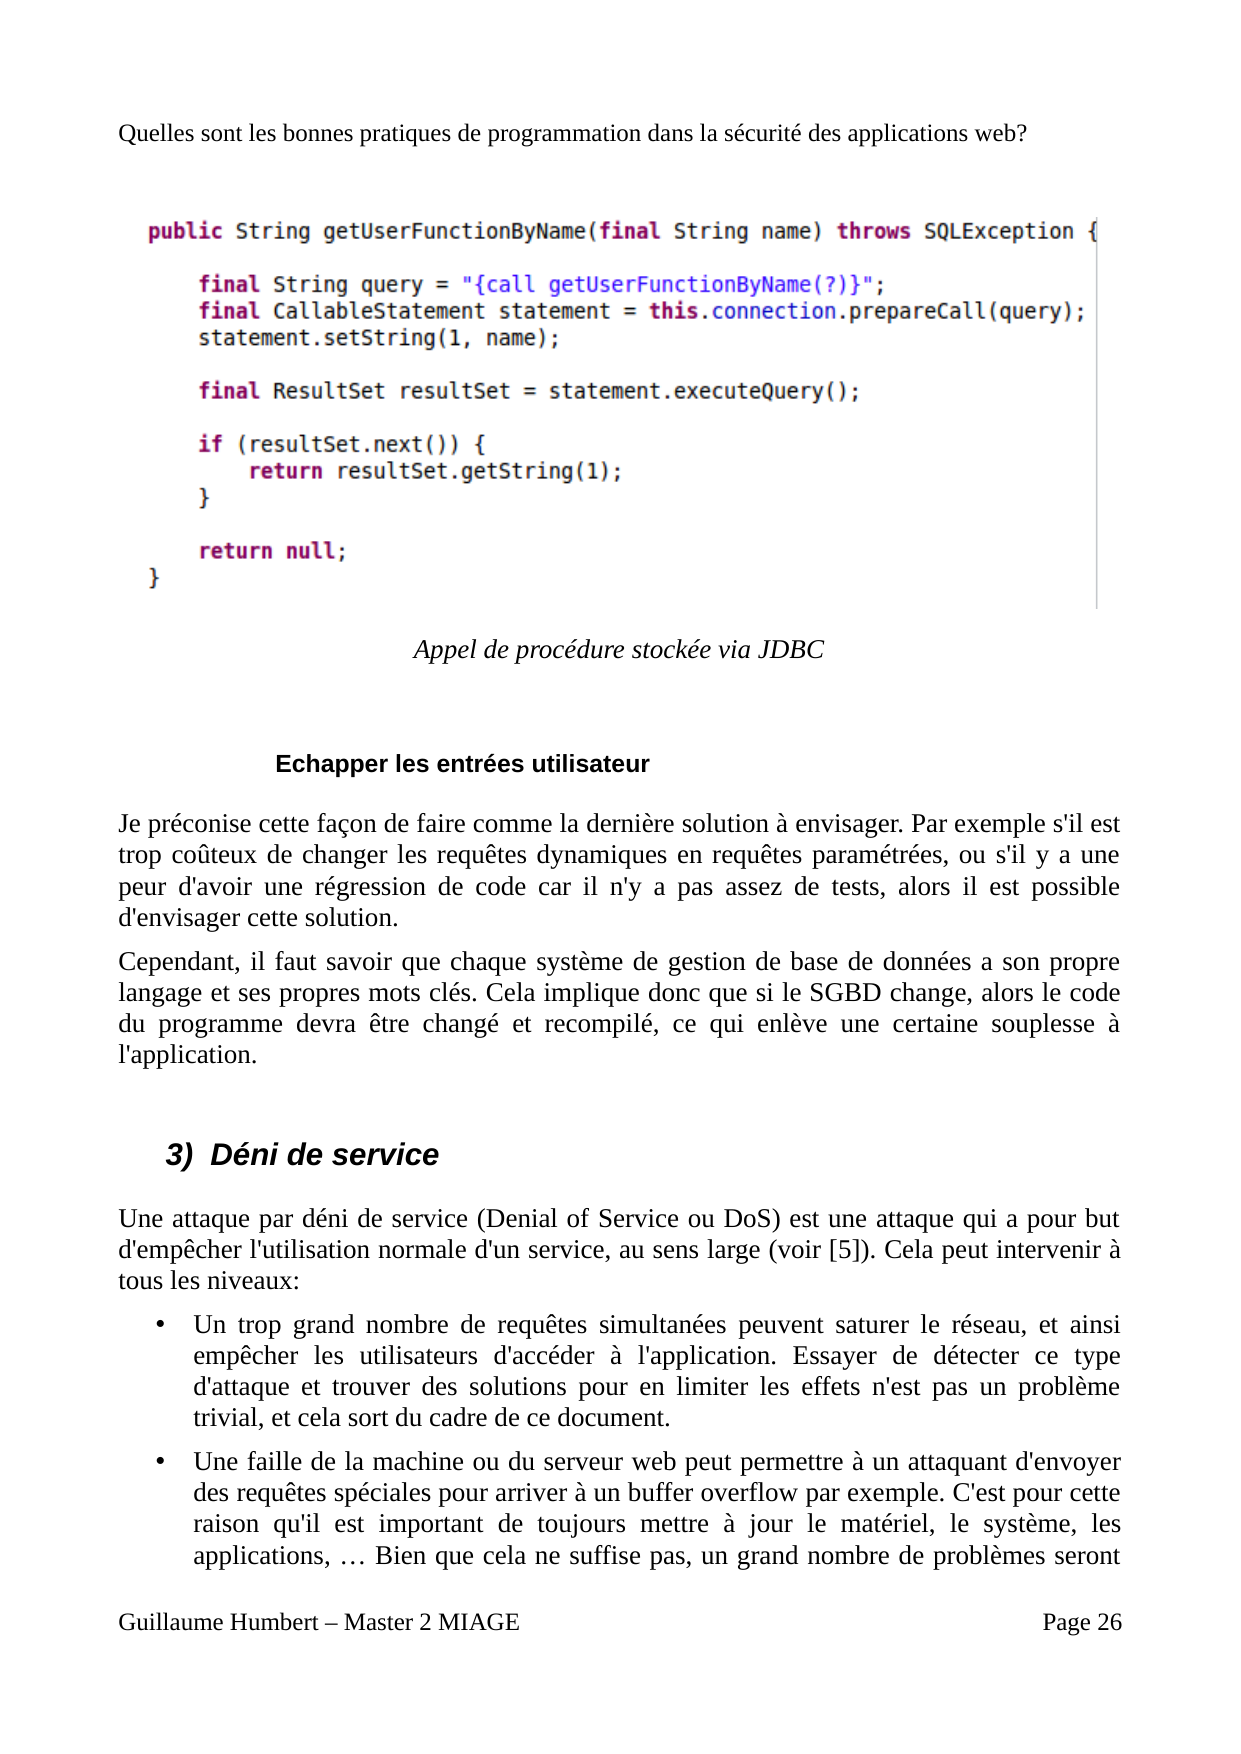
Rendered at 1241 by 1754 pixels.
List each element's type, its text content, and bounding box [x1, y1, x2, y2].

list Un trop grand nombre de requêtes simultanées peuvent saturer le réseau, et ainsi empêcher les utilisateurs d'accéder à l'application. Essayer de détecter ce type d'attaque et trouver des solutions pour en limiter les effets n'est pas un problème trivial, et cela sort du cadre de ce document. [156, 1308, 1122, 1433]
text Cependant, il faut savoir que chaque système de gestion de base de données a son propre langage et ses propres mots clés. Cela implique donc que si le SGBD change, alors le code du programme devra être changé et recompilé, ce qui enlève une certaine souplesse à l'application. [118, 944, 1122, 1069]
picture [142, 217, 1098, 609]
text Je préconise cette façon de faire comme la dernière solution à envisager. Par exemple s'il est trop coûteux de changer les requêtes dynamiques en requêtes paramétrées, ou s'il y a une peur d'avoir une régression de code car il n'y a pas assez de tests, alors il est possible d'envisager cette solution. [118, 807, 1122, 932]
list Une faille de la machine ou du serveur web peut permettre à un attaquant d'envoyer des requêtes spéciales pour arriver à un buffer overflow par exemple. C'est pour cette raison qu'il est important de toujours mettre à jour le matériel, le système, les applications, … Bien que cela ne suffise pas, un grand nombre de problèmes seront [156, 1445, 1122, 1570]
subtitle Déni de service [165, 1136, 1122, 1172]
subtitle Echapper les entrées utilisateur [275, 749, 1122, 777]
text Appel de procédure stockée via JDBC [118, 633, 1122, 664]
text Une attaque par déni de service (Denial of Service ou DoS) est une attaque qui a pour but d'empêcher l'utilisation normale d'un service, au sens large (voir [5]). Cela peut intervenir à tous les niveaux: [118, 1202, 1122, 1296]
